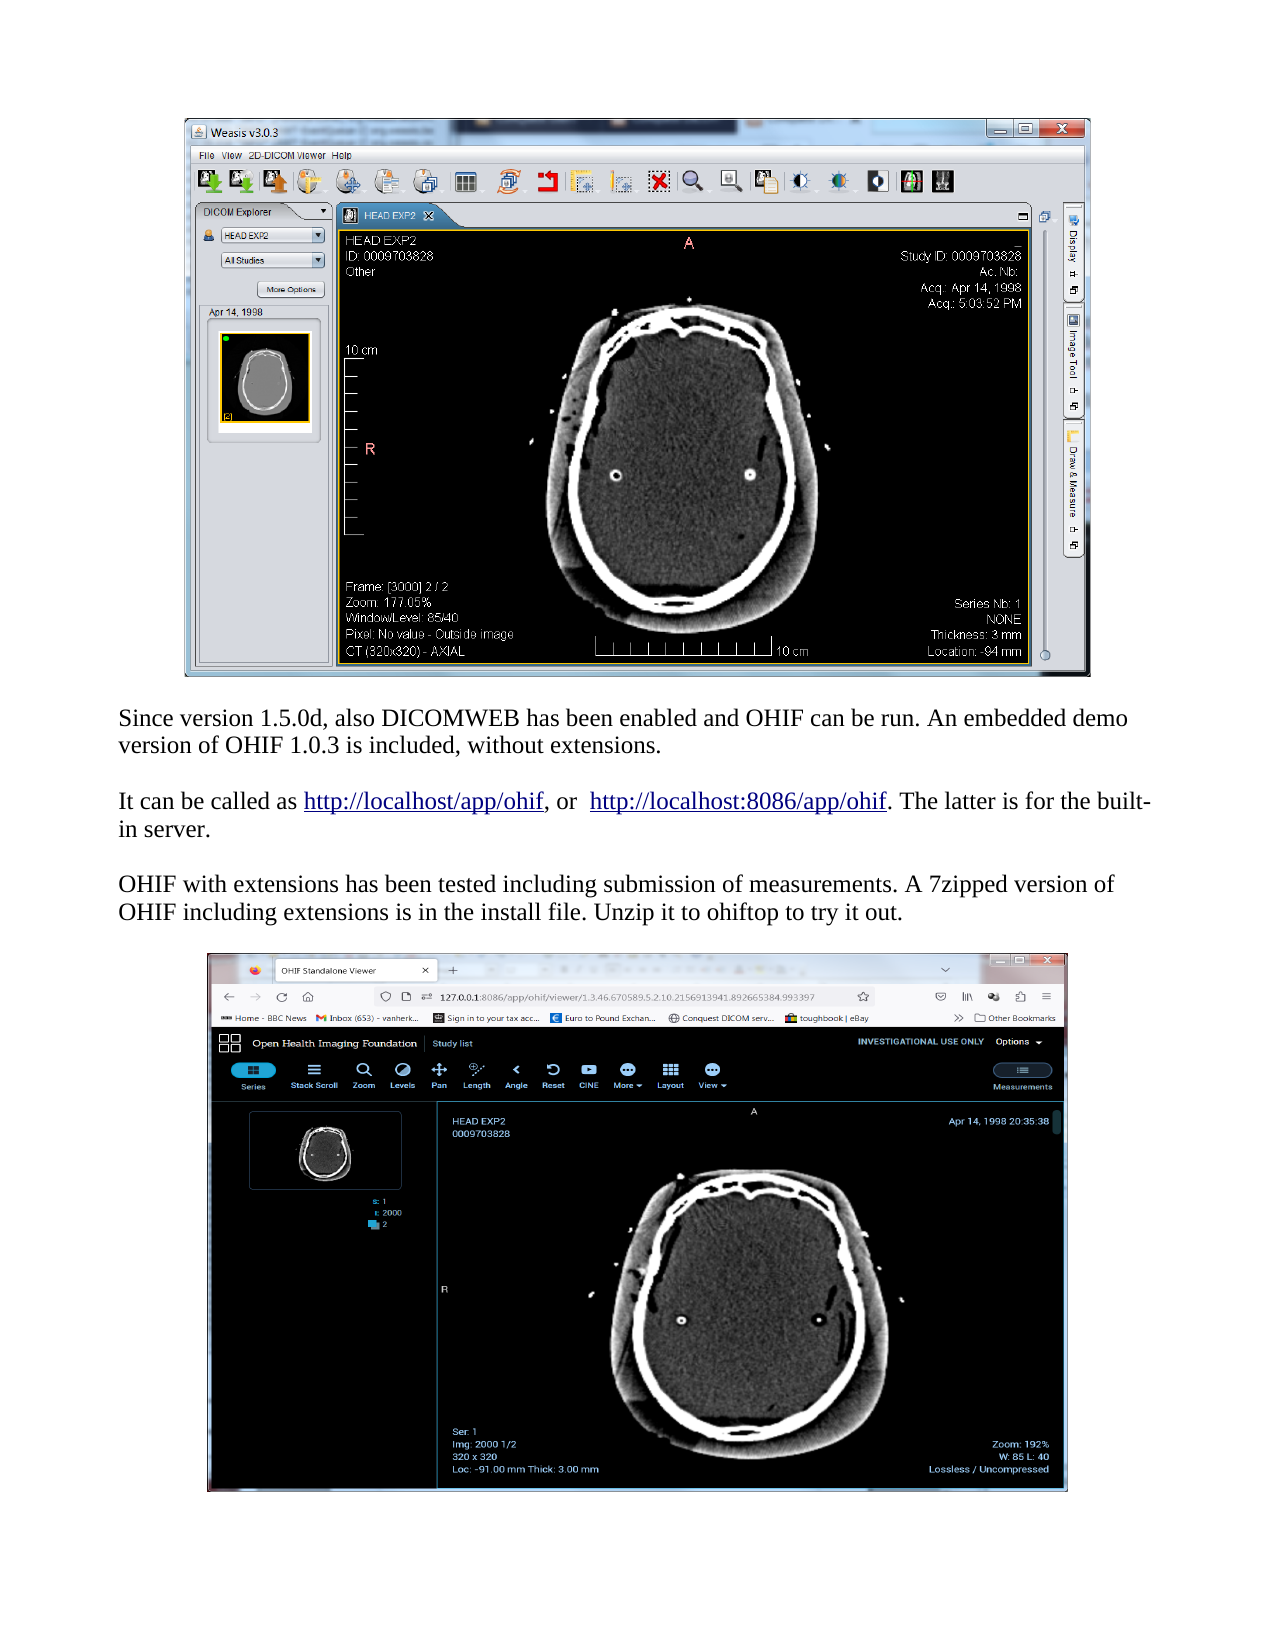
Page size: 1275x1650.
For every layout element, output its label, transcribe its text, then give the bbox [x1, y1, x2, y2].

picture [207, 953, 1068, 1492]
text It can be called as http://localhost/app/ohif, or http://localhost:8086/app/ohif. The latter is for the built-in server. [118, 787, 1157, 842]
text OHIF with extensions has been tested including submission of measurements. A 7zipped version of OHIF including extensions is in the install file. Unzip it to ohiftop to try it out. [118, 870, 1157, 926]
text Since version 1.5.0d, also DICOMWEB has been enabled and OHIF can be run. An embedded demo version of OHIF 1.0.3 is included, without extensions. [118, 704, 1157, 759]
picture [184, 118, 1091, 677]
